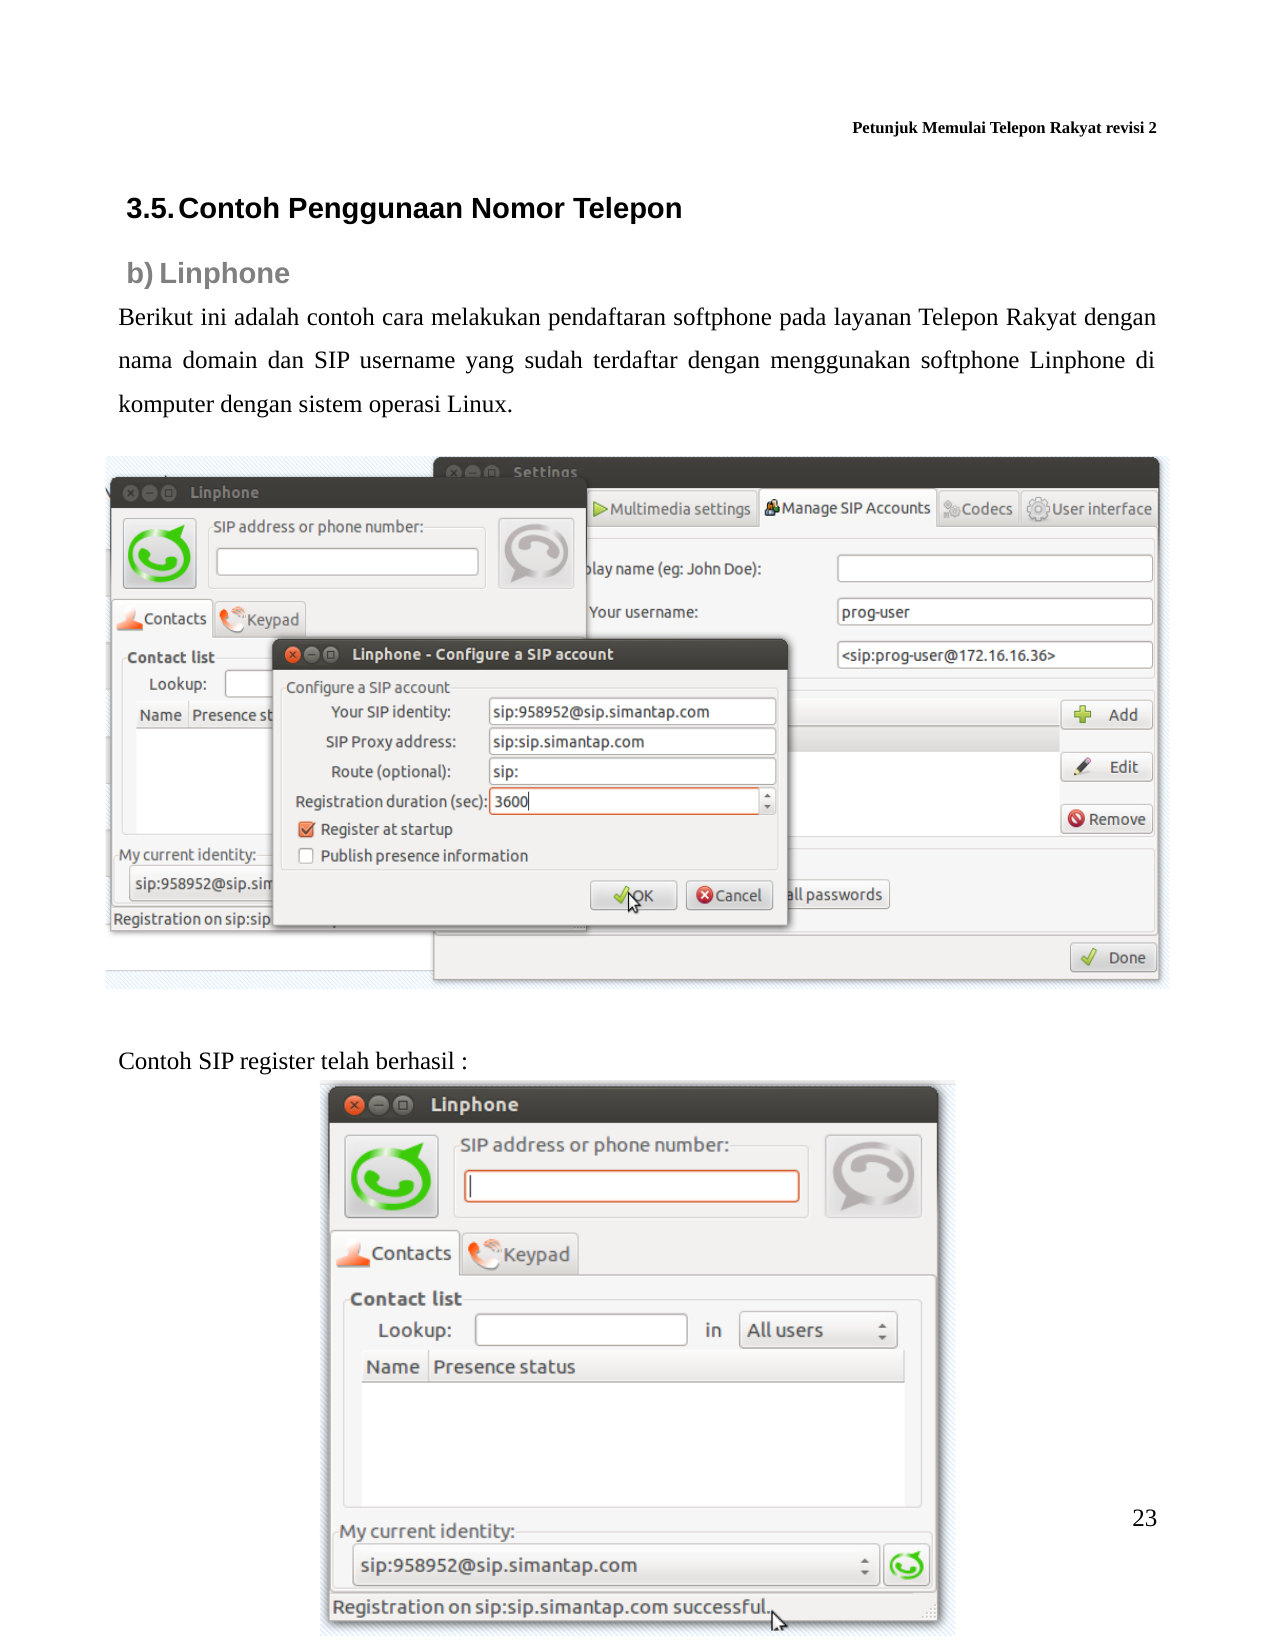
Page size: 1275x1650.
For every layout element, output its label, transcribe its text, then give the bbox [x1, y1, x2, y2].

text Berikut ini adalah contoh cara melakukan pendaftaran softphone pada layanan Telepon Rakyat dengan nama domain dan SIP username yang sudah terdaftar dengan menggunakan softphone Linphone di komputer dengan sistem operasi Linux. [118, 302, 1157, 417]
picture [105, 456, 1170, 989]
picture [319, 1080, 956, 1636]
subtitle Contoh Penggunaan Nomor Telepon [118, 192, 1157, 225]
subtitle Linphone [118, 256, 1157, 290]
text Contoh SIP register telah berhasil : [118, 1046, 1157, 1074]
